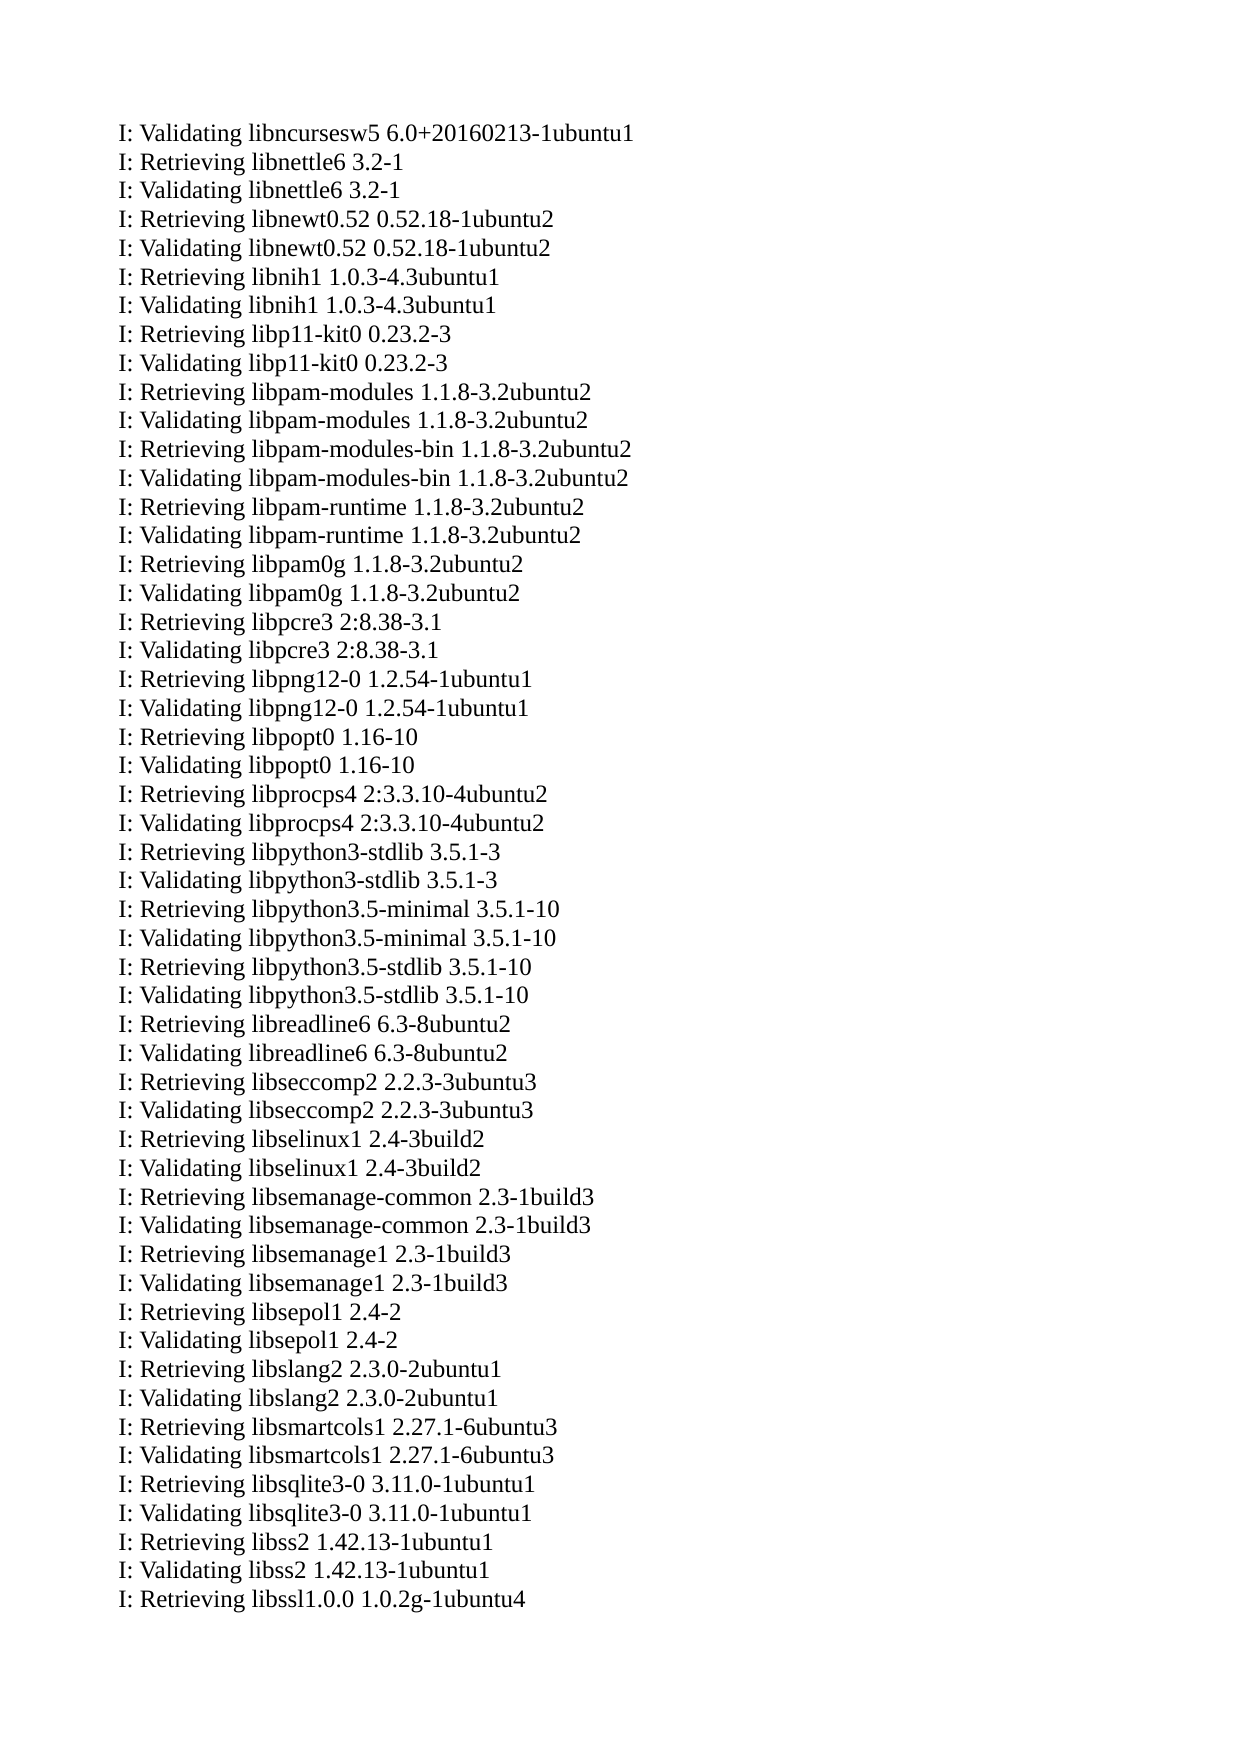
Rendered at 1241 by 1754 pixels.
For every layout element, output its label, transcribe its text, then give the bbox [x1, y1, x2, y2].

text I: Retrieving libpopt0 1.16-10 [118, 722, 1122, 751]
text I: Retrieving libpam-runtime 1.1.8-3.2ubuntu2 [118, 492, 1122, 521]
text I: Validating libpopt0 1.16-10 [118, 751, 1122, 779]
text I: Validating libpython3.5-stdlib 3.5.1-10 [118, 981, 1122, 1009]
text I: Validating libsqlite3-0 3.11.0-1ubuntu1 [118, 1498, 1122, 1527]
text I: Retrieving libp11-kit0 0.23.2-3 [118, 319, 1122, 348]
text I: Validating libp11-kit0 0.23.2-3 [118, 348, 1122, 377]
text I: Retrieving libpam-modules-bin 1.1.8-3.2ubuntu2 [118, 434, 1122, 463]
text I: Validating libpam-modules 1.1.8-3.2ubuntu2 [118, 406, 1122, 434]
text I: Validating libnettle6 3.2-1 [118, 176, 1122, 204]
text I: Retrieving libnih1 1.0.3-4.3ubuntu1 [118, 262, 1122, 291]
text I: Retrieving libpam0g 1.1.8-3.2ubuntu2 [118, 549, 1122, 578]
text I: Retrieving libss2 1.42.13-1ubuntu1 [118, 1527, 1122, 1556]
text I: Validating libselinux1 2.4-3build2 [118, 1153, 1122, 1182]
text I: Validating libpython3.5-minimal 3.5.1-10 [118, 923, 1122, 952]
text I: Validating libsemanage1 2.3-1build3 [118, 1268, 1122, 1297]
text I: Retrieving libpython3.5-minimal 3.5.1-10 [118, 894, 1122, 923]
text I: Retrieving libslang2 2.3.0-2ubuntu1 [118, 1354, 1122, 1383]
text I: Validating libss2 1.42.13-1ubuntu1 [118, 1556, 1122, 1584]
text I: Validating libpython3-stdlib 3.5.1-3 [118, 866, 1122, 894]
text I: Retrieving libsmartcols1 2.27.1-6ubuntu3 [118, 1412, 1122, 1441]
text I: Retrieving libssl1.0.0 1.0.2g-1ubuntu4 [118, 1584, 1122, 1613]
text I: Retrieving libsqlite3-0 3.11.0-1ubuntu1 [118, 1469, 1122, 1498]
text I: Validating libprocps4 2:3.3.10-4ubuntu2 [118, 808, 1122, 837]
text I: Validating libnewt0.52 0.52.18-1ubuntu2 [118, 233, 1122, 262]
text I: Validating libpam-modules-bin 1.1.8-3.2ubuntu2 [118, 463, 1122, 492]
text I: Validating libsmartcols1 2.27.1-6ubuntu3 [118, 1441, 1122, 1469]
text I: Validating libsemanage-common 2.3-1build3 [118, 1211, 1122, 1239]
text I: Retrieving libseccomp2 2.2.3-3ubuntu3 [118, 1067, 1122, 1096]
text I: Validating libpcre3 2:8.38-3.1 [118, 636, 1122, 664]
text I: Validating libpng12-0 1.2.54-1ubuntu1 [118, 693, 1122, 722]
text I: Retrieving libpython3.5-stdlib 3.5.1-10 [118, 952, 1122, 981]
text I: Retrieving libreadline6 6.3-8ubuntu2 [118, 1009, 1122, 1038]
text I: Retrieving libsemanage1 2.3-1build3 [118, 1239, 1122, 1268]
text I: Retrieving libpcre3 2:8.38-3.1 [118, 607, 1122, 636]
text I: Validating libpam-runtime 1.1.8-3.2ubuntu2 [118, 521, 1122, 549]
text I: Retrieving libpng12-0 1.2.54-1ubuntu1 [118, 664, 1122, 693]
text I: Retrieving libprocps4 2:3.3.10-4ubuntu2 [118, 779, 1122, 808]
text I: Validating libncursesw5 6.0+20160213-1ubuntu1 [118, 118, 1122, 147]
text I: Retrieving libsemanage-common 2.3-1build3 [118, 1182, 1122, 1211]
text I: Retrieving libpython3-stdlib 3.5.1-3 [118, 837, 1122, 866]
text I: Retrieving libnewt0.52 0.52.18-1ubuntu2 [118, 204, 1122, 233]
text I: Retrieving libpam-modules 1.1.8-3.2ubuntu2 [118, 377, 1122, 406]
text I: Retrieving libselinux1 2.4-3build2 [118, 1124, 1122, 1153]
text I: Retrieving libnettle6 3.2-1 [118, 147, 1122, 176]
text I: Validating libpam0g 1.1.8-3.2ubuntu2 [118, 578, 1122, 607]
text I: Validating libnih1 1.0.3-4.3ubuntu1 [118, 291, 1122, 319]
text I: Validating libslang2 2.3.0-2ubuntu1 [118, 1383, 1122, 1412]
text I: Retrieving libsepol1 2.4-2 [118, 1297, 1122, 1326]
text I: Validating libreadline6 6.3-8ubuntu2 [118, 1038, 1122, 1067]
text I: Validating libseccomp2 2.2.3-3ubuntu3 [118, 1096, 1122, 1124]
text I: Validating libsepol1 2.4-2 [118, 1326, 1122, 1354]
